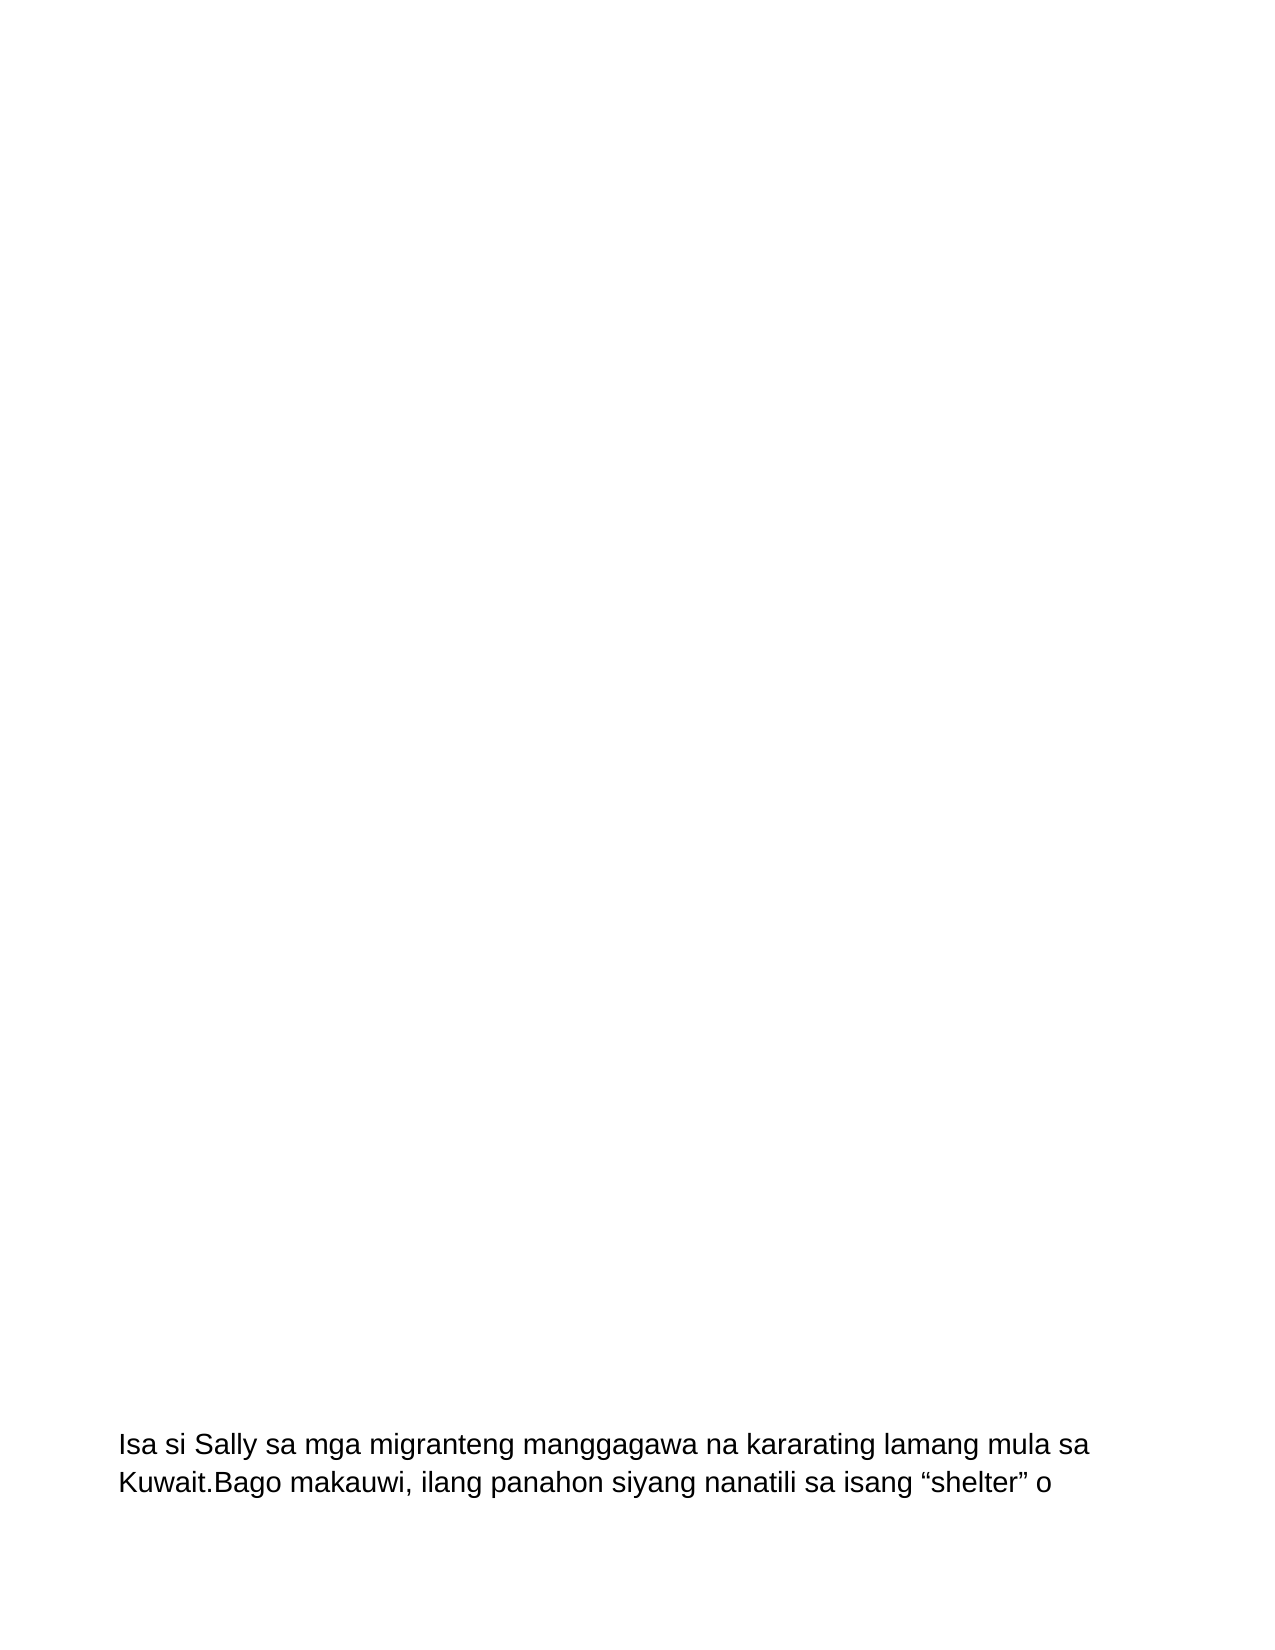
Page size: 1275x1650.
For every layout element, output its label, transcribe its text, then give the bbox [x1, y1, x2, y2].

text Isa si Sally sa mga migranteng manggagawa na kararating lamang mula sa Kuwait.Bago makauwi, ilang panahon siyang nanatili sa isang “shelter” o [118, 1427, 1157, 1499]
